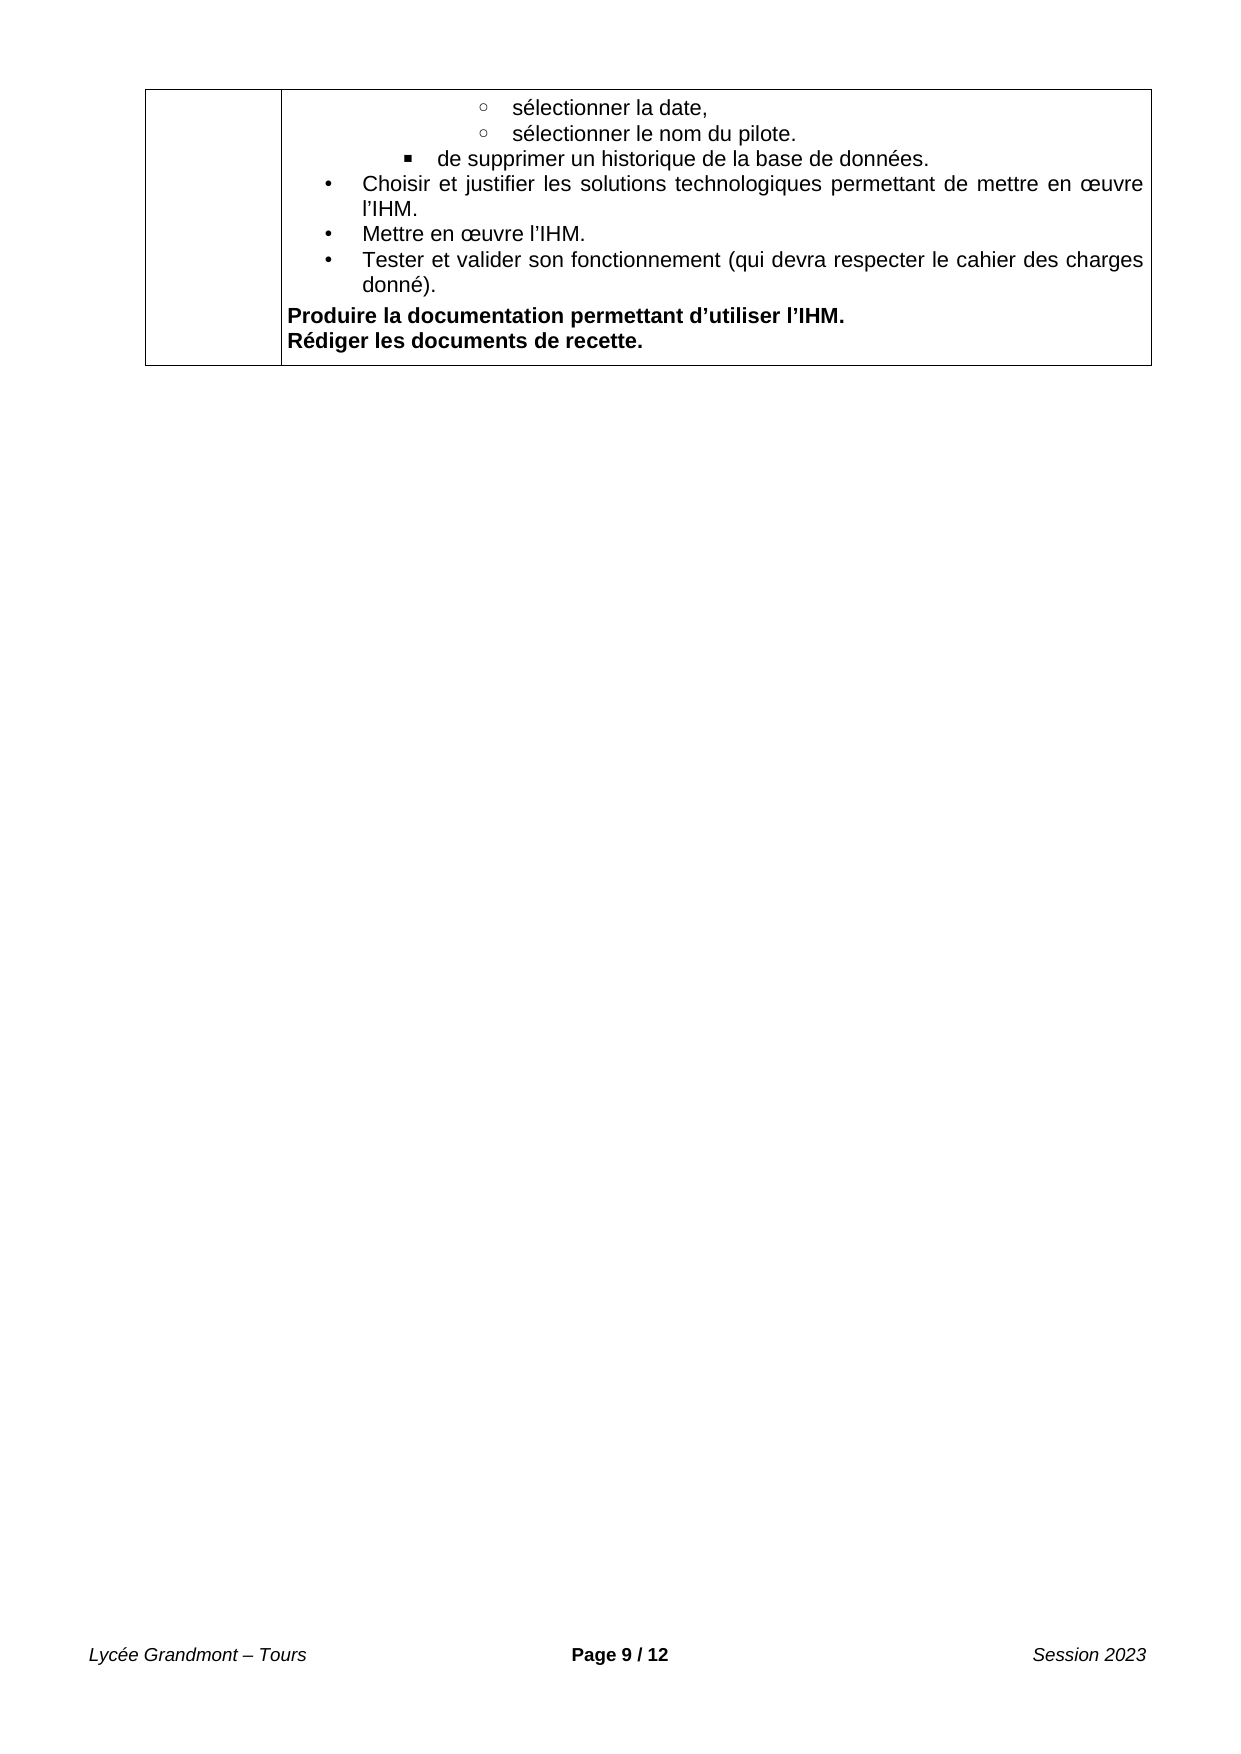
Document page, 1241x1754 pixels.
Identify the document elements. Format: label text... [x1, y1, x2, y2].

table_cell Mise en œuvre de l’IHM Imaginer une interface homme-machine permettant : de choisir les données à afficher (paramétrage de l’affichage de l’IHM). d’afficher les valeurs remarquables de la course. d’afficher les courbes d’évolution des valeurs de la course (utiliser le code de l’étudiant 2), de signaler un éventuel problème lié à un problème de réception de certaines grandeurs, de choisir les données sources à afficher en permettant à l’utilisateur de : sélectionner la date, sélectionner le nom du pilote. de supprimer un historique de la base de données. Choisir et justifier les solutions technologiques permettant de mettre en œuvre l’IHM. Mettre en œuvre l’IHM. Tester et valider son fonctionnement (qui devra respecter le cahier des charges donné). Produire la documentation permettant d’utiliser l’IHM. Rédiger les documents de recette. [282, 90, 1151, 365]
table_cell [146, 90, 281, 365]
